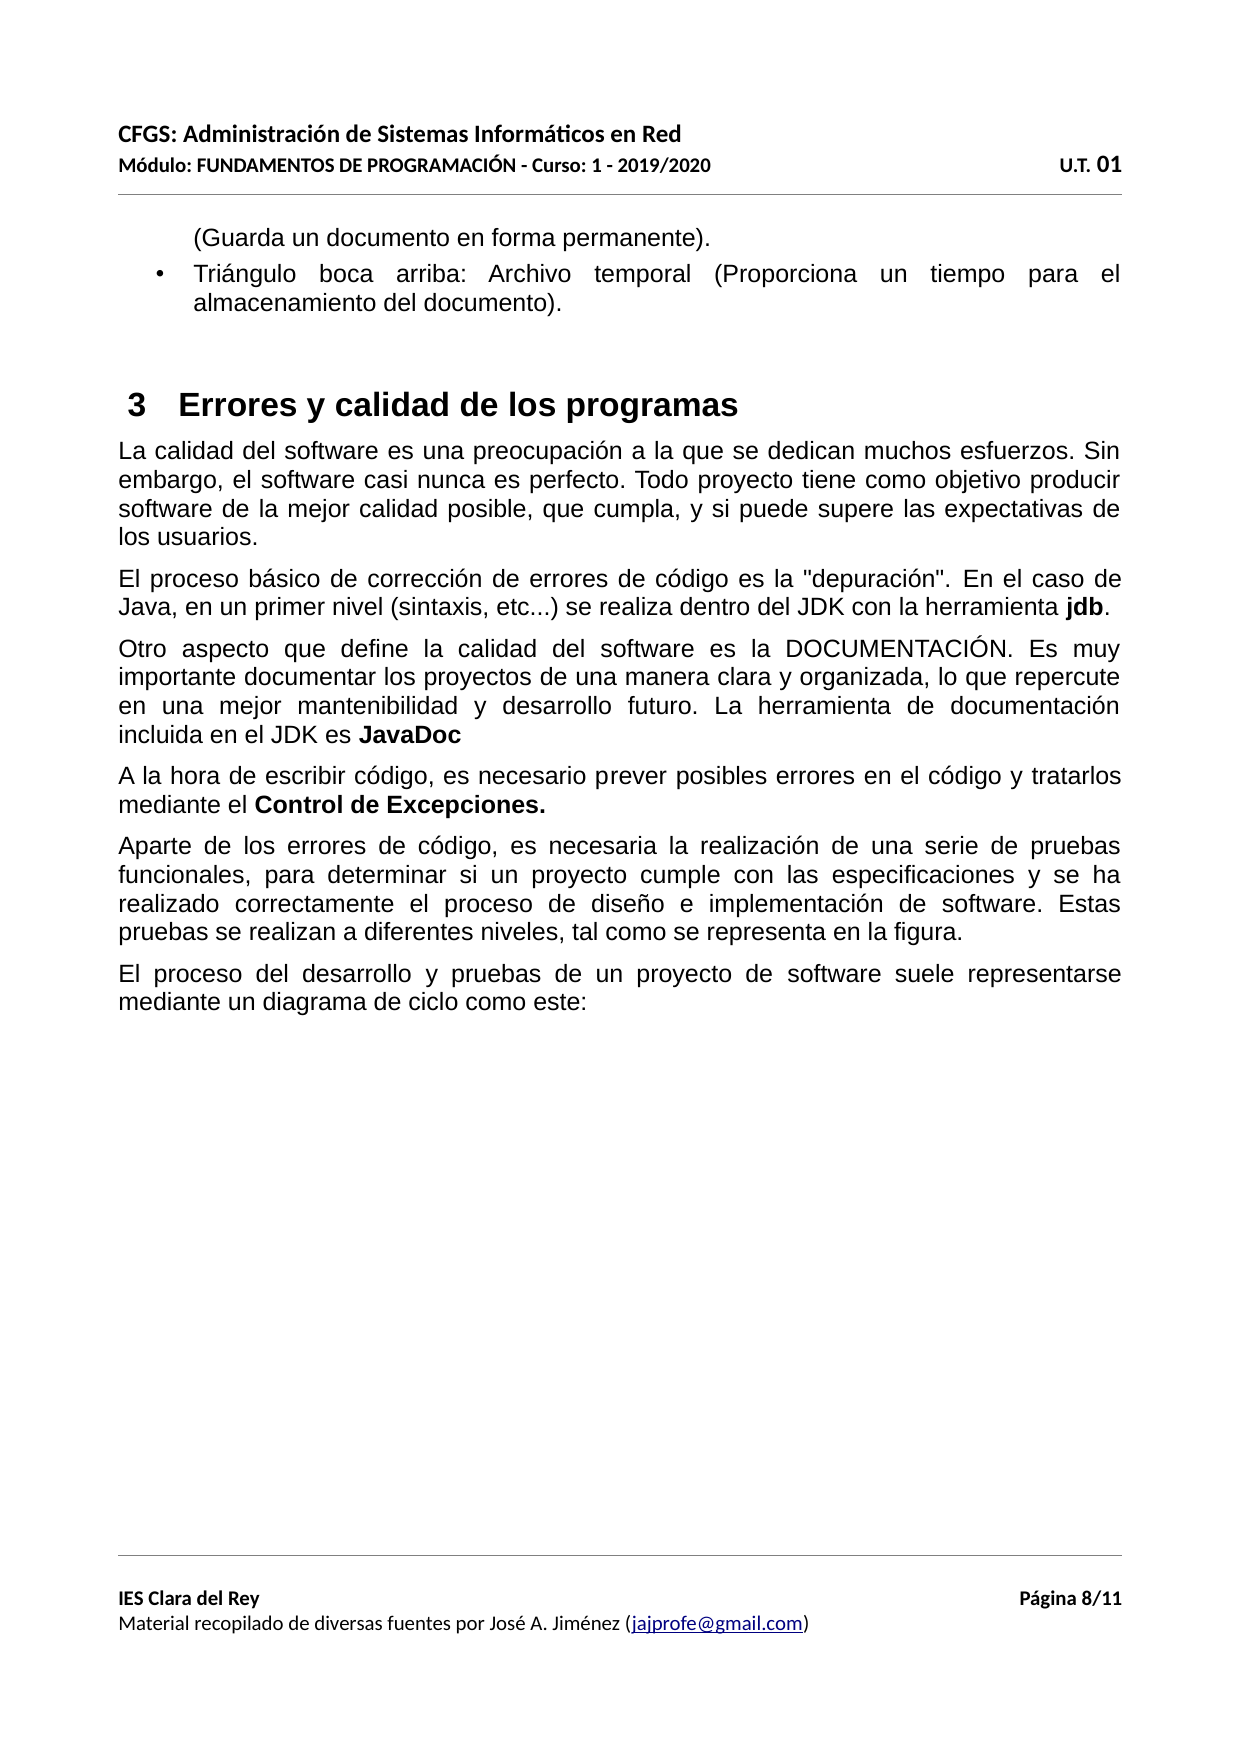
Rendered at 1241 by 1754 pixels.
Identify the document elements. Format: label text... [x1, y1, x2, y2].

text Otro aspecto que define la calidad del software es la DOCUMENTACIÓN. Es muy importante documentar los proyectos de una manera clara y organizada, lo que repercute en una mejor mantenibilidad y desarrollo futuro. La herramienta de documentación incluida en el JDK es JavaDoc [118, 633, 1122, 748]
list Triángulo boca arriba: Archivo temporal (Proporciona un tiempo para el almacenamiento del documento). [156, 259, 1122, 316]
text La calidad del software es una preocupación a la que se dedican muchos esfuerzos. Sin embargo, el software casi nunca es perfecto. Todo proyecto tiene como objetivo producir software de la mejor calidad posible, que cumpla, y si puede supere las expectativas de los usuarios. [118, 436, 1122, 551]
list (Guarda un documento en forma permanente). [156, 223, 1122, 252]
text El proceso del desarrollo y pruebas de un proyecto de software suele representarse mediante un diagrama de ciclo como este: [118, 958, 1122, 1016]
text El proceso básico de corrección de errores de código es la "depuración". En el caso de Java, en un primer nivel (sintaxis, etc...) se realiza dentro del JDK con la herramienta jdb. [118, 563, 1122, 621]
text A la hora de escribir código, es necesario prever posibles errores en el código y tratarlos mediante el Control de Excepciones. [118, 761, 1122, 818]
subtitle Errores y calidad de los programas [118, 385, 1122, 423]
text Aparte de los errores de código, es necesaria la realización de una serie de pruebas funcionales, para determinar si un proyecto cumple con las especificaciones y se ha realizado correctamente el proceso de diseño e implementación de software. Estas pruebas se realizan a diferentes niveles, tal como se representa en la figura. [118, 831, 1122, 946]
